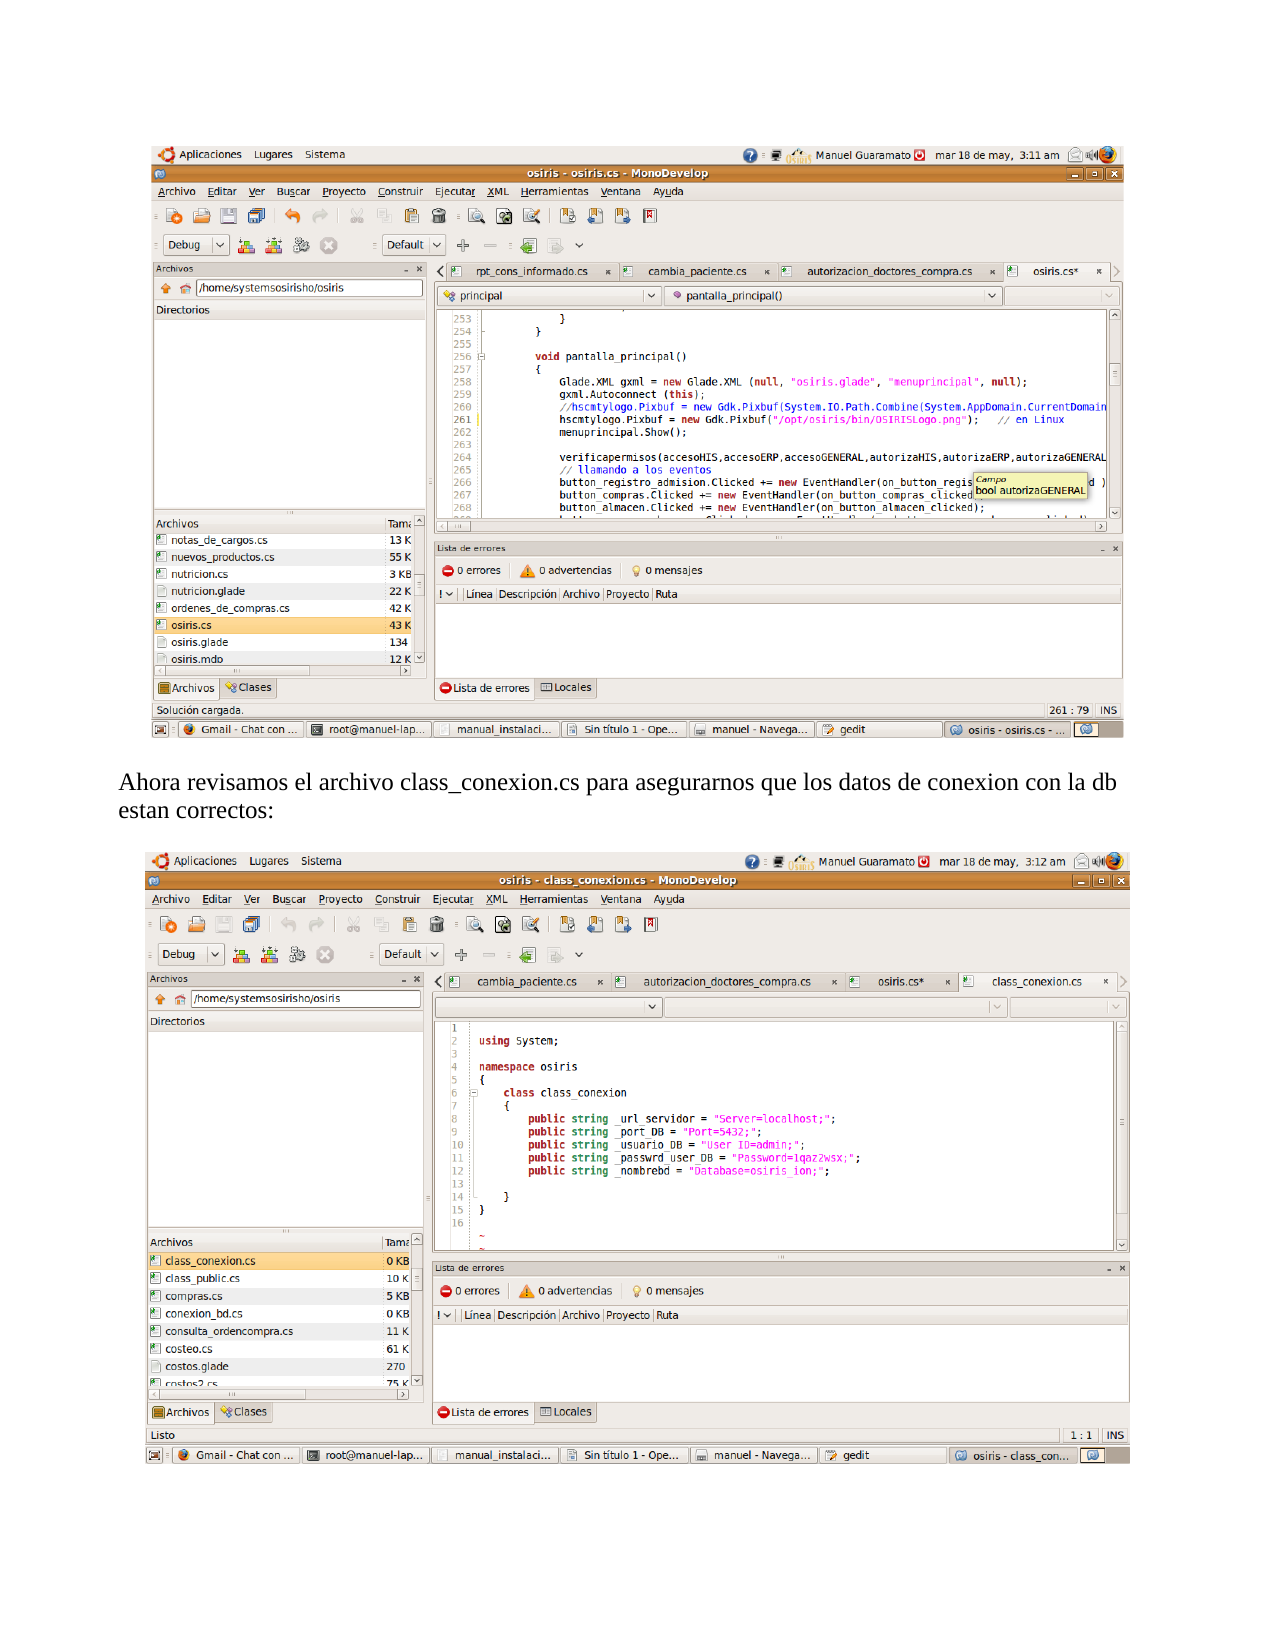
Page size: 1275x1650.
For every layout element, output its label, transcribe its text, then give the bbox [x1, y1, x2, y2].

picture [151, 146, 1124, 738]
text Ahora revisamos el archivo class_conexion.cs para asegurarnos que los datos de conexion con la db estan correctos: [118, 767, 1157, 824]
picture [145, 852, 1130, 1464]
